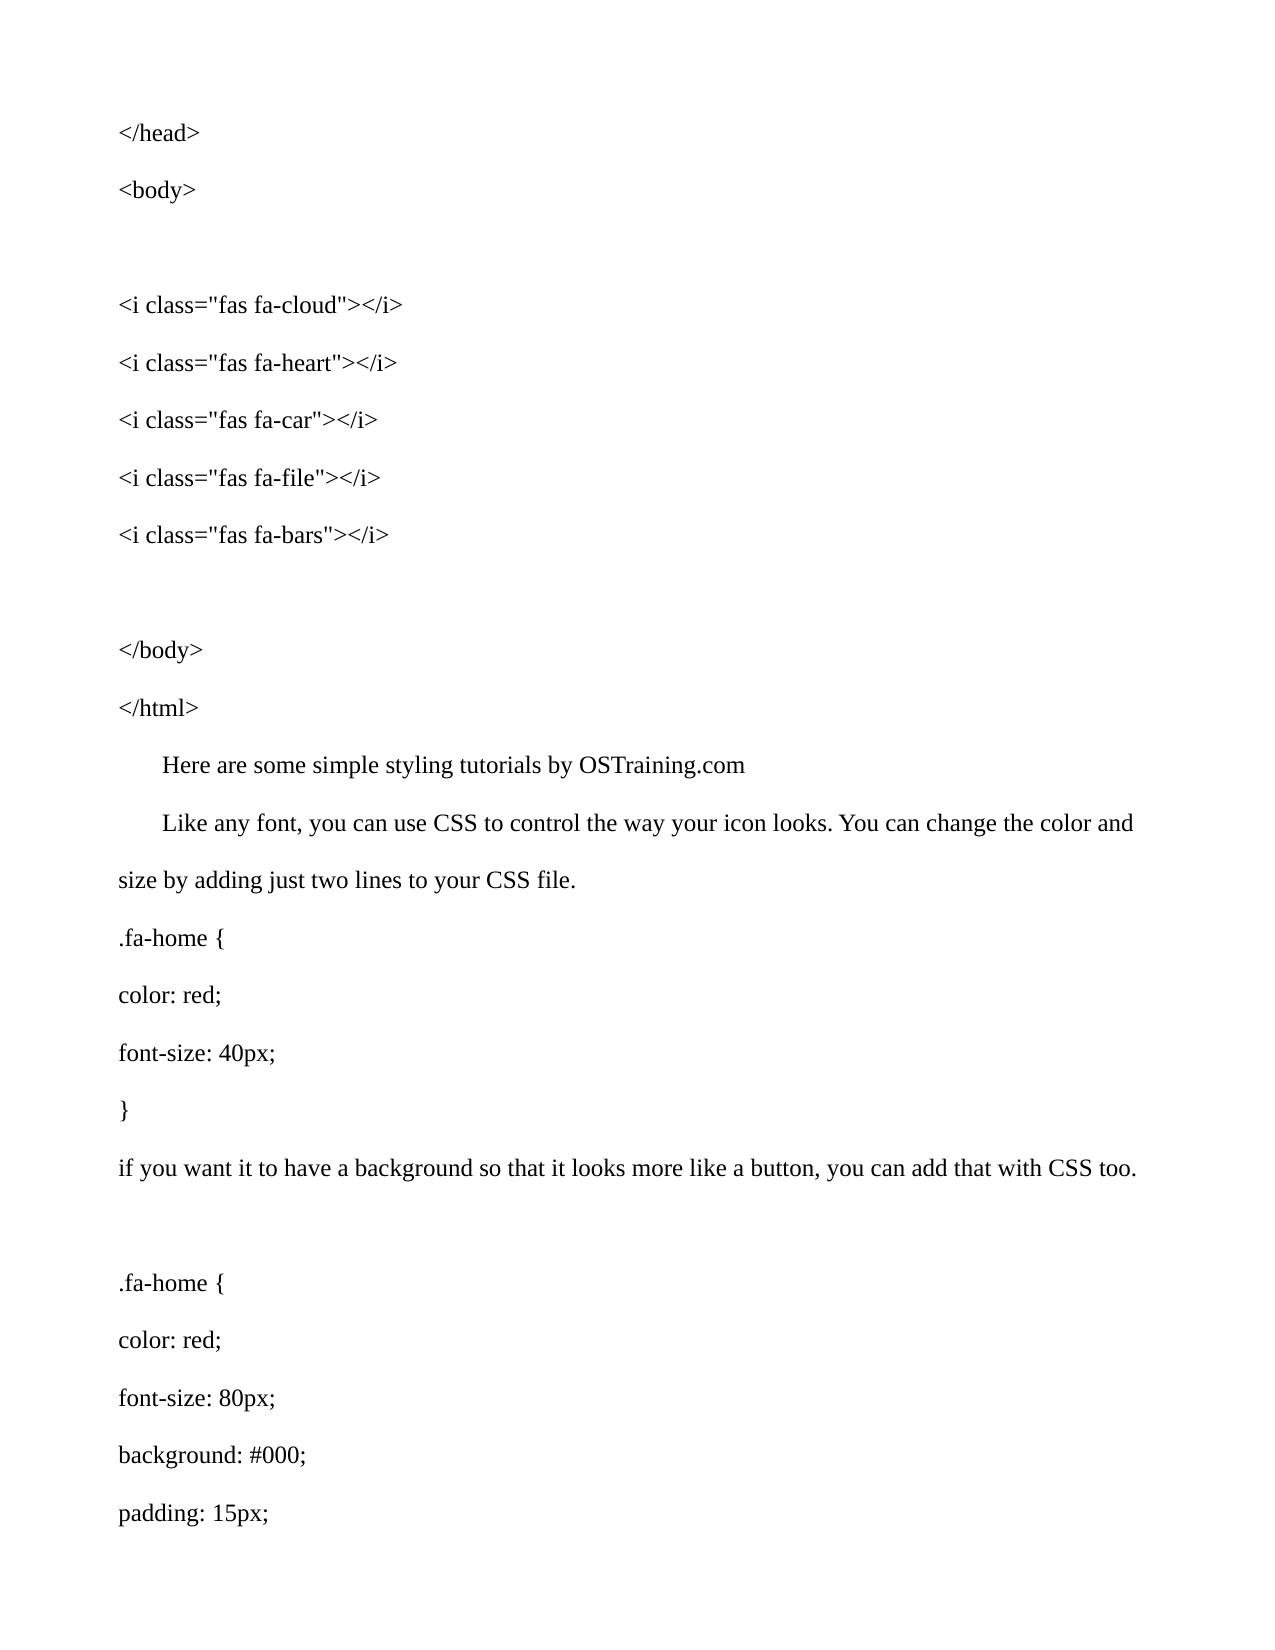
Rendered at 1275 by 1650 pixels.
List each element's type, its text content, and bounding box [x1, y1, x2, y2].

text <i class="fas fa-file"></i> [118, 463, 1157, 492]
text </body> [118, 636, 1157, 664]
text </html> [118, 693, 1157, 722]
text <i class="fas fa-cloud"></i> [118, 291, 1157, 319]
text .fa-home { [118, 1268, 1157, 1297]
text padding: 15px; [118, 1498, 1157, 1527]
text <body> [118, 176, 1157, 204]
text Like any font, you can use CSS to control the way your icon looks. You can change the color and size by adding just two lines to your CSS file. [118, 808, 1157, 894]
text font-size: 40px; [118, 1038, 1157, 1067]
text if you want it to have a background so that it looks more like a button, you can add that with CSS too. [118, 1153, 1157, 1182]
text background: #000; [118, 1441, 1157, 1469]
text <i class="fas fa-bars"></i> [118, 521, 1157, 549]
text Here are some simple styling tutorials by OSTraining.com [118, 751, 1157, 779]
text color: red; [118, 981, 1157, 1009]
text <i class="fas fa-car"></i> [118, 406, 1157, 434]
text .fa-home { [118, 923, 1157, 952]
text </head> [118, 118, 1157, 147]
text color: red; [118, 1326, 1157, 1354]
text } [118, 1096, 1157, 1124]
text font-size: 80px; [118, 1383, 1157, 1412]
text <i class="fas fa-heart"></i> [118, 348, 1157, 377]
